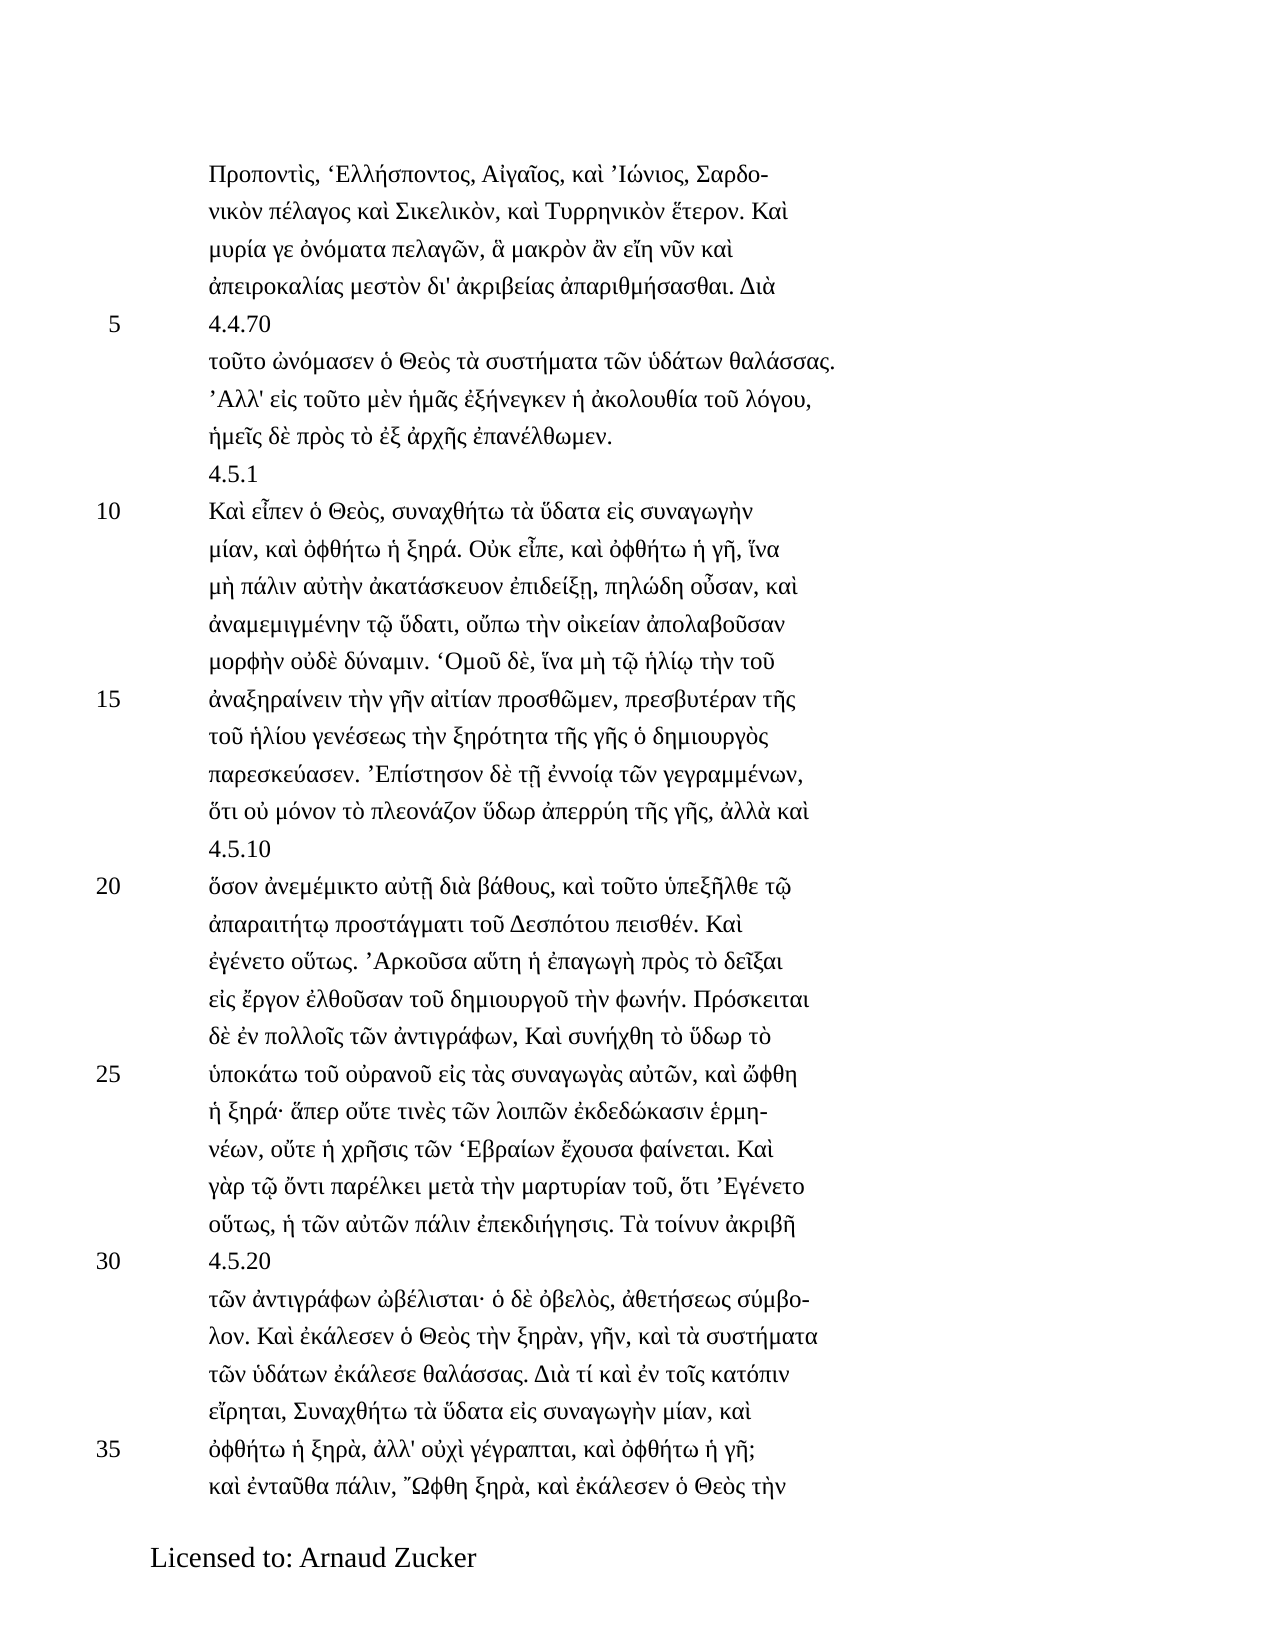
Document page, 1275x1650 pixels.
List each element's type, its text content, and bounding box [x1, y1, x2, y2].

text Καὶ εἶπεν ὁ Θεὸς, συναχθήτω τὰ ὕδατα εἰς συναγωγὴν μίαν, καὶ ὀϕθήτω ἡ ξηρά. Οὐκ εἶπε, καὶ ὀϕθήτω ἡ γῆ, ἵνα μὴ πάλιν αὐτὴν ἀκατάσκευον ἐπιδείξῃ, πηλώδη οὖσαν, καὶ ἀναμεμιγμένην τῷ ὕδατι, οὔπω τὴν οἰκείαν ἀπολαβοῦσαν μορϕὴν οὐδὲ δύναμιν. ‘Ομοῦ δὲ, ἵνα μὴ τῷ ἡλίῳ τὴν τοῦ ἀναξηραίνειν τὴν γῆν αἰτίαν προσθῶμεν, πρεσβυτέραν τῆς τοῦ ἡλίου γενέσεως τὴν ξηρότητα τῆς γῆς ὁ δημιουργὸς παρεσκεύασεν. ’Επίστησον δὲ τῇ ἐννοίᾳ τῶν γεγραμμένων, ὅτι οὐ μόνον τὸ πλεονάζον ὕδωρ ἀπερρύη τῆς γῆς, ἀλλὰ καὶ [202, 487, 1125, 825]
text Προποντὶς, ‘Ελλήσποντος, Αἰγαῖος, καὶ ’Ιώνιος, Σαρδο- νικὸν πέλαγος καὶ Σικελικὸν, καὶ Τυρρηνικὸν ἕτερον. Καὶ μυρία γε ὀνόματα πελαγῶν, ἃ μακρὸν ἂν εἴη νῦν καὶ ἀπειροκαλίας μεστὸν δι' ἀκριβείας ἀπαριθμήσασθαι. Διὰ [202, 150, 1125, 300]
text 4.5.20 [202, 1237, 1125, 1275]
text τοῦτο ὠνόμασεν ὁ Θεὸς τὰ συστήματα τῶν ὑδάτων θαλάσσας. ’Αλλ' εἰς τοῦτο μὲν ἡμᾶς ἐξήνεγκεν ἡ ἀκολουθία τοῦ λόγου, ἡμεῖς δὲ πρὸς τὸ ἐξ ἀρχῆς ἐπανέλθωμεν. [202, 337, 1125, 450]
text 4.5.10 [202, 825, 1125, 862]
text 4.5.1 [202, 450, 1125, 487]
text ὅσον ἀνεμέμικτο αὐτῇ διὰ βάθους, καὶ τοῦτο ὑπεξῆλθε τῷ ἀπαραιτήτῳ προστάγματι τοῦ Δεσπότου πεισθέν. Καὶ ἐγένετο οὕτως. ’Αρκοῦσα αὕτη ἡ ἐπαγωγὴ πρὸς τὸ δεῖξαι εἰς ἔργον ἐλθοῦσαν τοῦ δημιουργοῦ τὴν ϕωνήν. Πρόσκειται δὲ ἐν πολλοῖς τῶν ἀντιγράϕων, Καὶ συνήχθη τὸ ὕδωρ τὸ ὑποκάτω τοῦ οὐρανοῦ εἰς τὰς συναγωγὰς αὐτῶν, καὶ ὤϕθη ἡ ξηρά· ἅπερ οὔτε τινὲς τῶν λοιπῶν ἐκδεδώκασιν ἑρμη- νέων, οὔτε ἡ χρῆσις τῶν ‘Εβραίων ἔχουσα ϕαίνεται. Καὶ γὰρ τῷ ὄντι παρέλκει μετὰ τὴν μαρτυρίαν τοῦ, ὅτι ’Εγένετο οὕτως, ἡ τῶν αὐτῶν πάλιν ἐπεκδιήγησις. Τὰ τοίνυν ἀκριβῆ [202, 862, 1125, 1237]
text 4.4.70 [202, 300, 1125, 337]
text τῶν ἀντιγράϕων ὠβέλισται· ὁ δὲ ὀβελὸς, ἀθετήσεως σύμβο- λον. Καὶ ἐκάλεσεν ὁ Θεὸς τὴν ξηρὰν, γῆν, καὶ τὰ συστήματα τῶν ὑδάτων ἐκάλεσε θαλάσσας. Διὰ τί καὶ ἐν τοῖς κατόπιν εἴρηται, Συναχθήτω τὰ ὕδατα εἰς συναγωγὴν μίαν, καὶ ὀϕθήτω ἡ ξηρὰ, ἀλλ' οὐχὶ γέγραπται, καὶ ὀϕθήτω ἡ γῆ; καὶ ἐνταῦθα πάλιν, ῎Ωϕθη ξηρὰ, καὶ ἐκάλεσεν ὁ Θεὸς τὴν [202, 1275, 1125, 1500]
